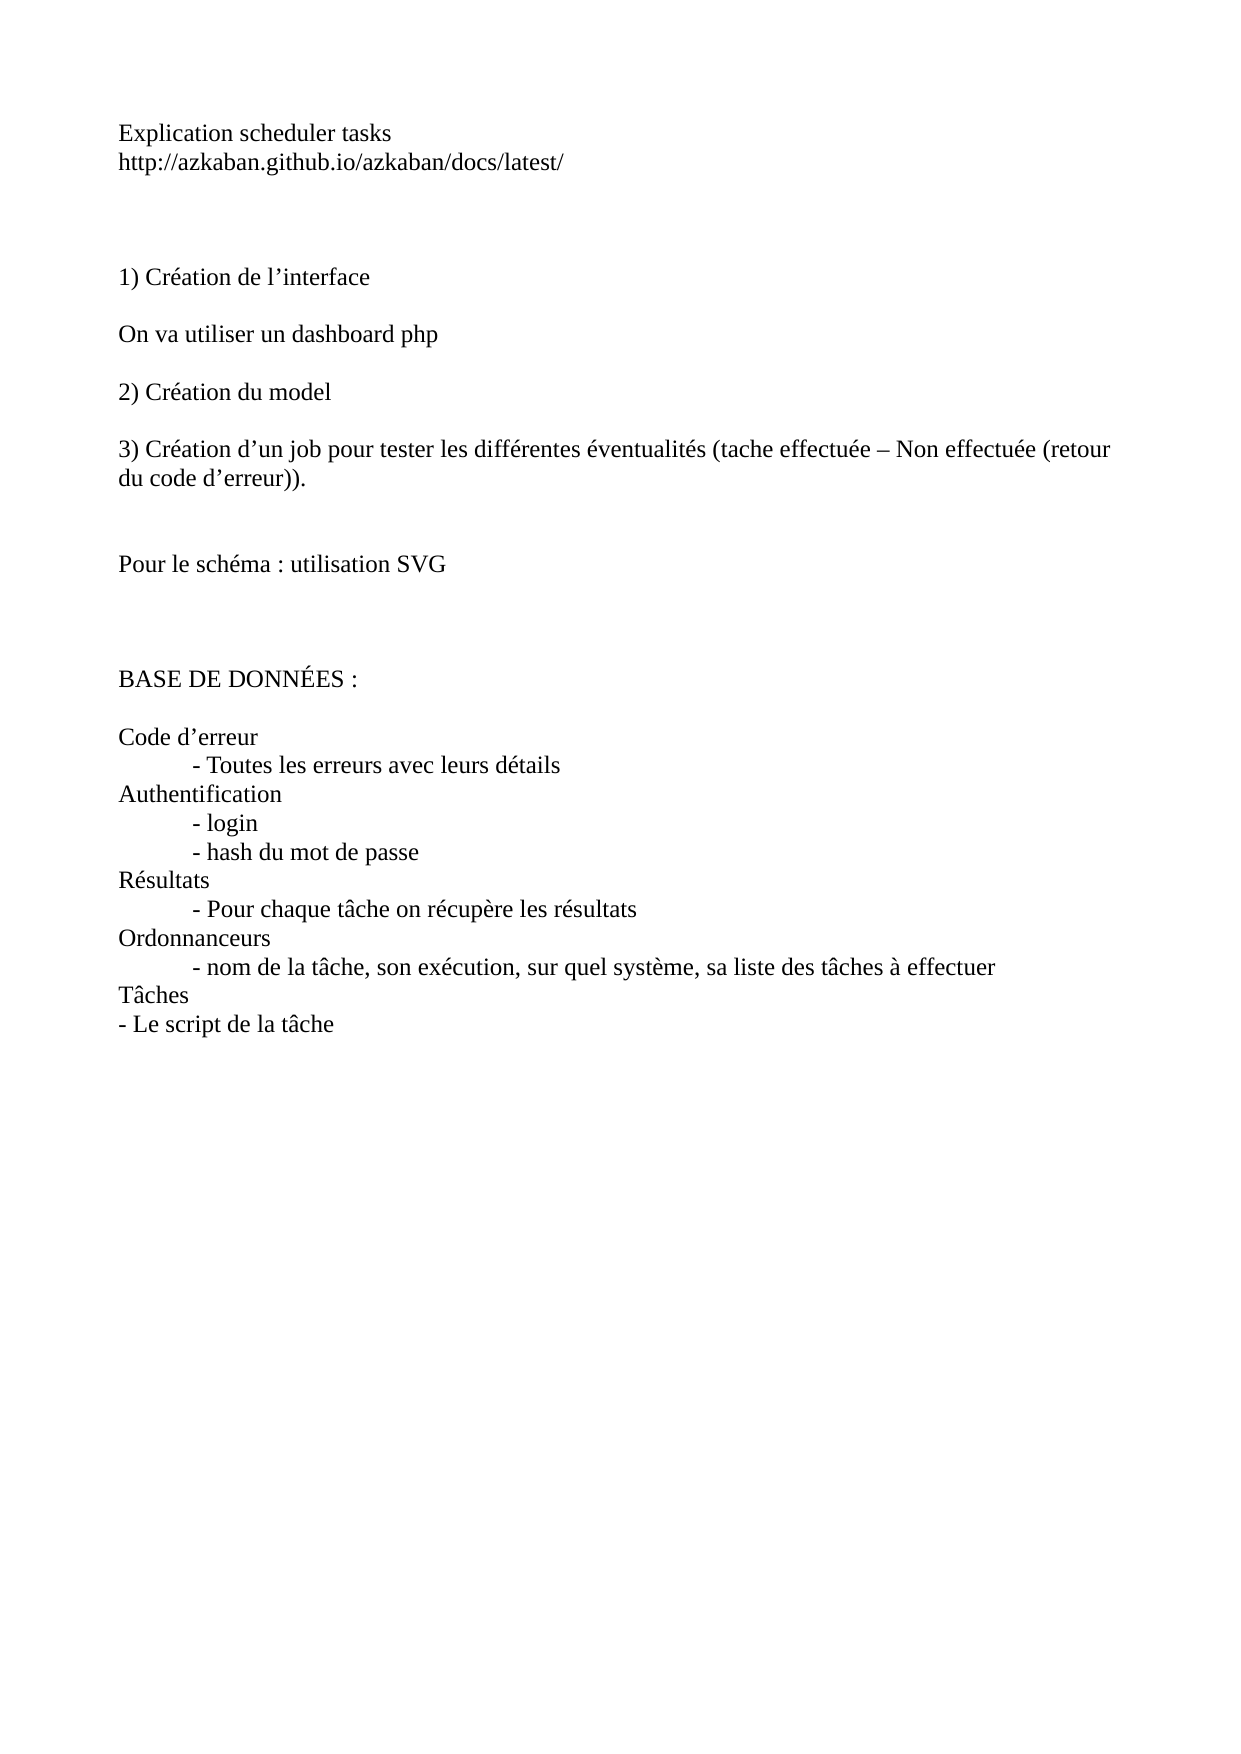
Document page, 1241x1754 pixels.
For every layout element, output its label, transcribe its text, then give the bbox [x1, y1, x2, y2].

text 1) Création de l’interface [118, 262, 1122, 291]
text - Pour chaque tâche on récupère les résultats [118, 894, 1122, 923]
text Résultats [118, 866, 1122, 894]
text 2) Création du model [118, 377, 1122, 406]
text Ordonnanceurs [118, 923, 1122, 952]
text http://azkaban.github.io/azkaban/docs/latest/ [118, 147, 1122, 176]
text Pour le schéma : utilisation SVG [118, 549, 1122, 578]
text - nom de la tâche, son exécution, sur quel système, sa liste des tâches à effectuer [118, 952, 1122, 981]
text - Le script de la tâche [118, 1009, 1122, 1038]
text Explication scheduler tasks [118, 118, 1122, 147]
text On va utiliser un dashboard php [118, 319, 1122, 348]
text Code d’erreur [118, 722, 1122, 751]
text Tâches [118, 981, 1122, 1009]
text - hash du mot de passe [118, 837, 1122, 866]
text BASE DE DONNÉES : [118, 664, 1122, 693]
text - login [118, 808, 1122, 837]
text - Toutes les erreurs avec leurs détails [118, 751, 1122, 779]
text Authentification [118, 779, 1122, 808]
text 3) Création d’un job pour tester les différentes éventualités (tache effectuée – Non effectuée (retour du code d’erreur)). [118, 434, 1122, 492]
